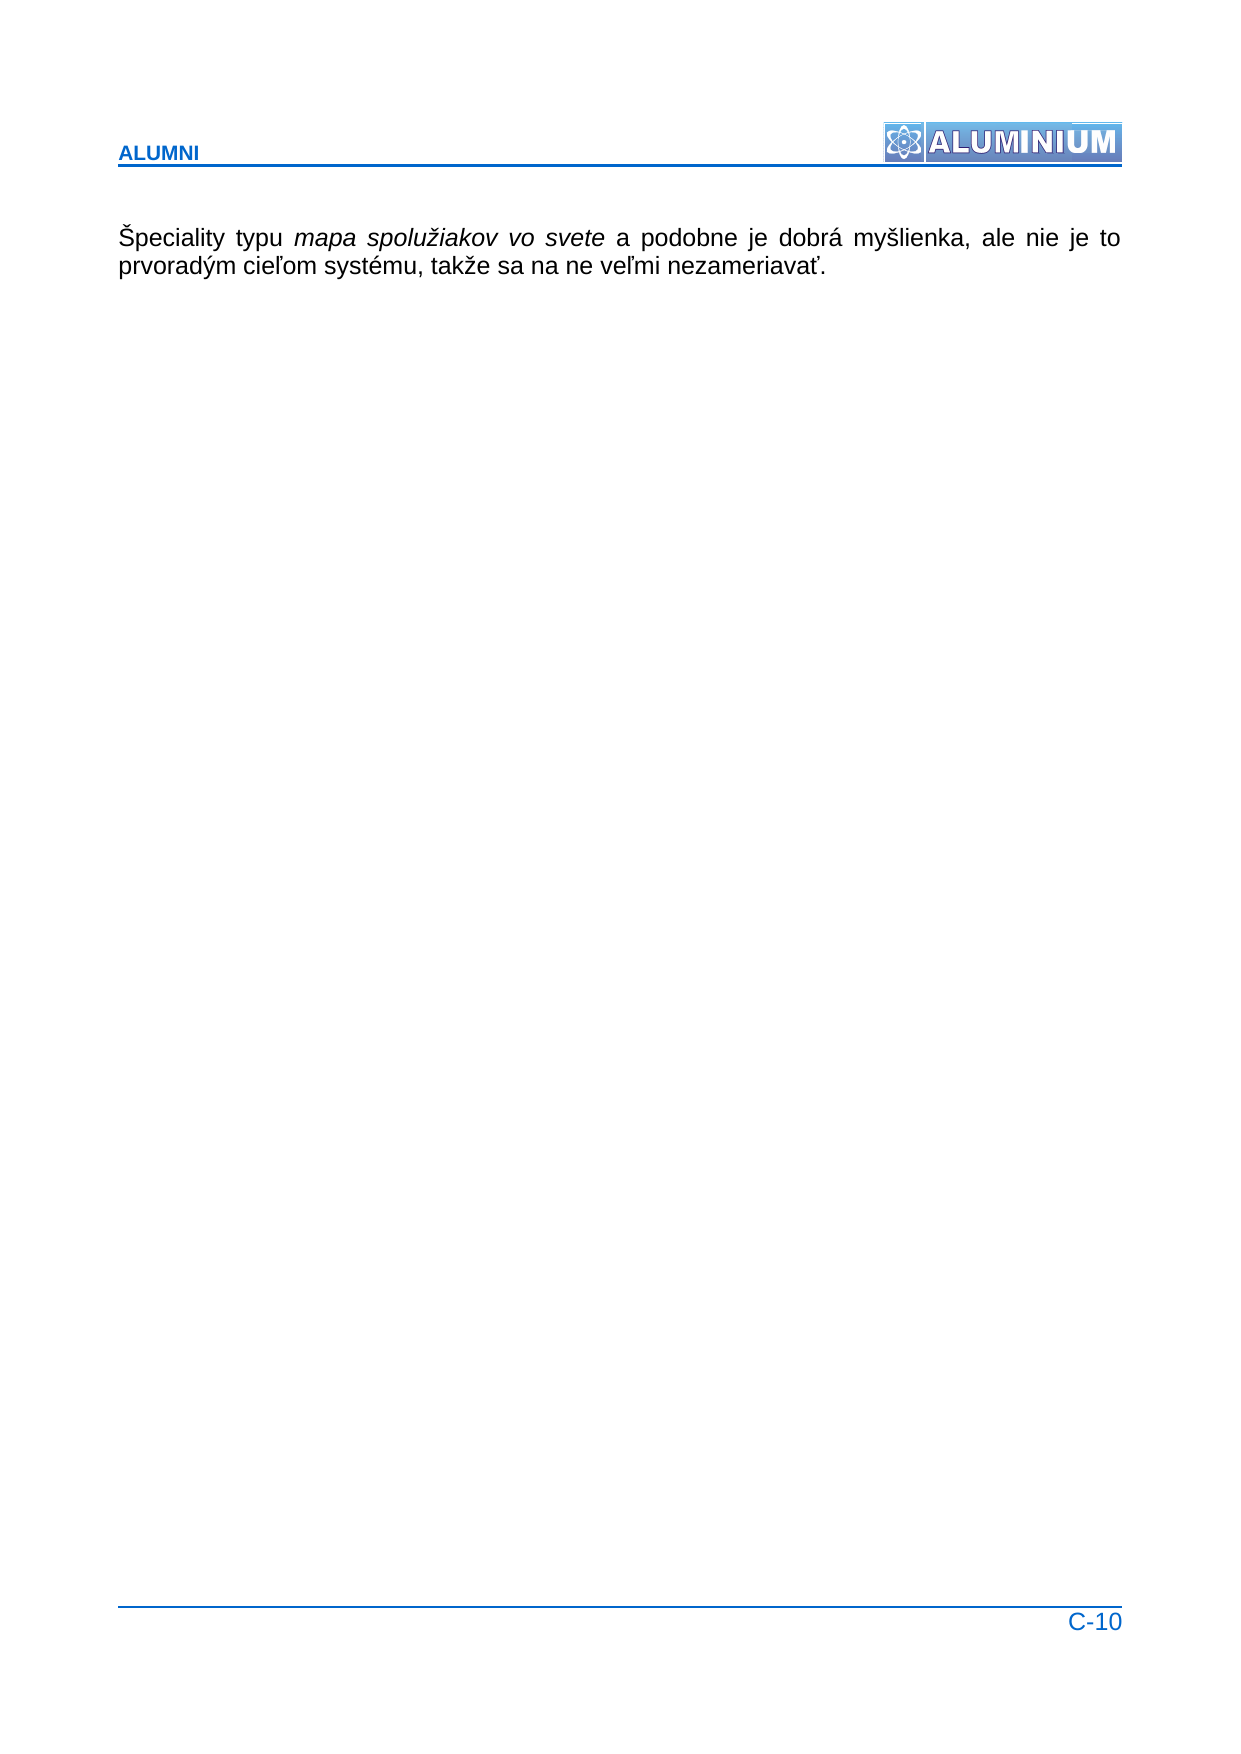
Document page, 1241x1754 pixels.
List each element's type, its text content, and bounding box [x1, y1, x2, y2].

text Špeciality typu mapa spolužiakov vo svete a podobne je dobrá myšlienka, ale nie je to prvoradým cieľom systému, takže sa na ne veľmi nezameriavať. [118, 224, 1122, 280]
